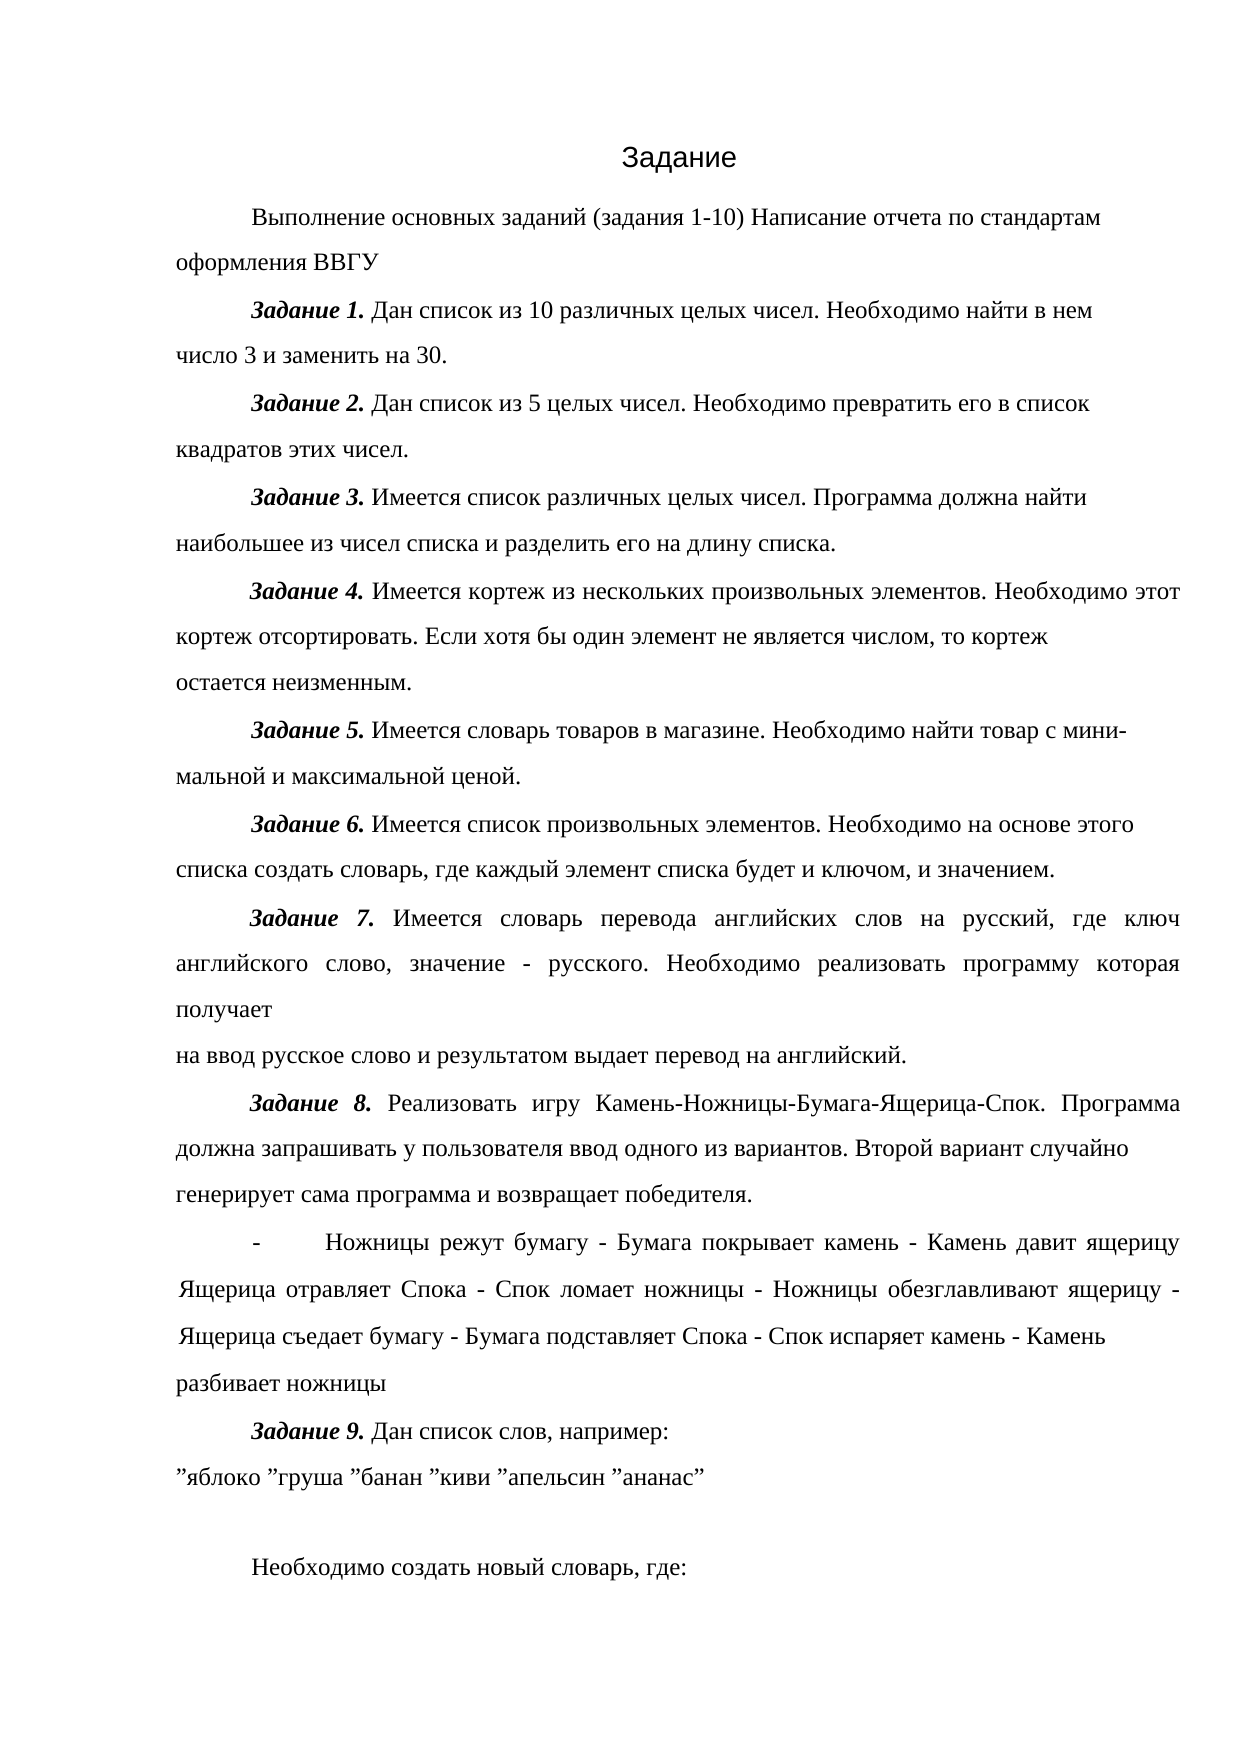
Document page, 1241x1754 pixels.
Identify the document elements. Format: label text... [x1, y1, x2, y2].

text остается неизменным. [176, 667, 1181, 696]
text Задание [177, 140, 1181, 174]
text мальной и максимальной ценой. [176, 761, 1181, 790]
list Ножницы режут бумагу - Бумага покрывает камень - Камень давит ящерицу Ящерица отравляет Спока - Спок ломает ножницы - Ножницы обезглавливают ящерицу - Ящерица съедает бумагу - Бумага подставляет Спока - Спок испаряет камень - Камень [178, 1227, 1181, 1350]
text число 3 и заменить на 30. [176, 340, 1181, 369]
text Задание 5. Имеется словарь товаров в магазине. Необходимо найти товар с мини- [251, 715, 1181, 744]
text Задание 4. Имеется кортеж из нескольких произвольных элементов. Необходимо этот кортеж отсортировать. Если хотя бы один элемент не является числом, то кортеж [176, 576, 1181, 650]
text Необходимо создать новый словарь, где: [251, 1552, 1181, 1581]
text ”яблоко ”груша ”банан ”киви ”апельсин ”ананас” [176, 1462, 1181, 1491]
text квадратов этих чисел. [176, 434, 1181, 463]
text Задание 1. Дан список из 10 различных целых чисел. Необходимо найти в нем [251, 295, 1181, 323]
text Задание 2. Дан список из 5 целых чисел. Необходимо превратить его в список [251, 388, 1181, 417]
text Задание 8. Реализовать игру Камень-Ножницы-Бумага-Ящерица-Спок. Программа должна запрашивать у пользователя ввод одного из вариантов. Второй вариант случайно [176, 1088, 1181, 1162]
text генерирует сама программа и возвращает победителя. [176, 1179, 1181, 1208]
text на ввод русское слово и результатом выдает перевод на английский. [176, 1040, 1181, 1068]
text наибольшее из чисел списка и разделить его на длину списка. [176, 528, 1181, 556]
text Выполнение основных заданий (задания 1-10) Написание отчета по стандартам [251, 202, 1181, 231]
text оформления ВВГУ [176, 247, 1181, 276]
text Задание 7. Имеется словарь перевода английских слов на русский, где ключ английского слово, значение - русского. Необходимо реализовать программу которая получает [176, 903, 1181, 1023]
text Задание 9. Дан список слов, например: [251, 1416, 1181, 1445]
text списка создать словарь, где каждый элемент списка будет и ключом, и значением. [176, 854, 1181, 883]
text Задание 3. Имеется список различных целых чисел. Программа должна найти [251, 482, 1181, 511]
text разбивает ножницы [176, 1368, 1181, 1397]
text Задание 6. Имеется список произвольных элементов. Необходимо на основе этого [251, 809, 1181, 838]
